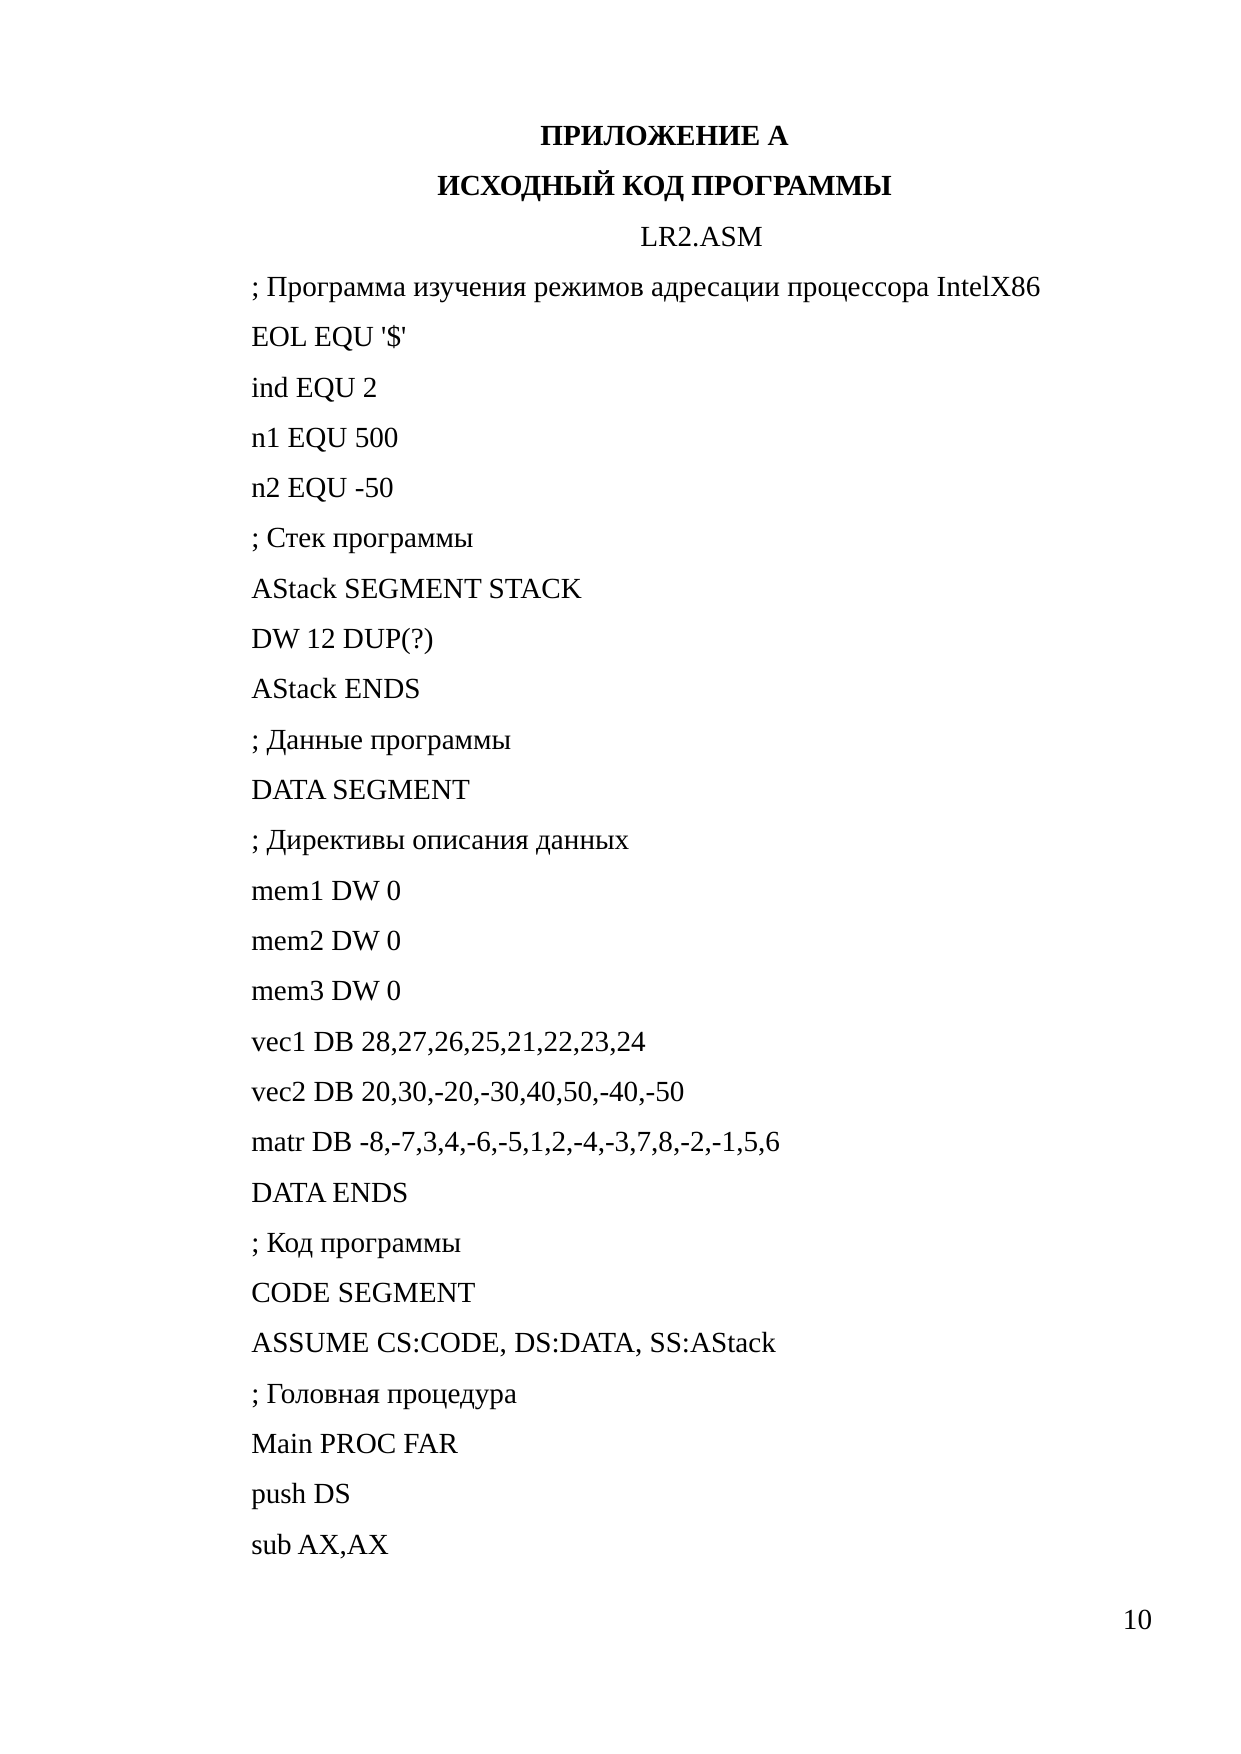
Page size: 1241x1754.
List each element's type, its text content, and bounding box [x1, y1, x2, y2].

text push DS [177, 1477, 1152, 1510]
text ; Директивы описания данных [177, 822, 1152, 856]
text mem1 DW 0 [177, 873, 1152, 906]
text ; Программа изучения режимов адресации процессора IntelX86 [177, 269, 1152, 303]
text AStack ENDS [177, 672, 1152, 705]
text AStack SEGMENT STACK [177, 571, 1152, 604]
text mem3 DW 0 [177, 973, 1152, 1007]
text ; Код программы [177, 1225, 1152, 1258]
text vec1 DB 28,27,26,25,21,22,23,24 [177, 1024, 1152, 1057]
text sub AX,AX [177, 1527, 1152, 1560]
text n1 EQU 500 [177, 420, 1152, 453]
text LR2.ASM [177, 219, 1152, 252]
subtitle Приложение А Исходный код программы [177, 118, 1152, 202]
text CODE SEGMENT [177, 1275, 1152, 1309]
text ; Стек программы [177, 521, 1152, 554]
text ind EQU 2 [177, 370, 1152, 403]
text Main PROC FAR [177, 1426, 1152, 1460]
text n2 EQU -50 [177, 470, 1152, 504]
text vec2 DB 20,30,-20,-30,40,50,-40,-50 [177, 1074, 1152, 1108]
text matr DB -8,-7,3,4,-6,-5,1,2,-4,-3,7,8,-2,-1,5,6 [177, 1124, 1152, 1158]
text DATA ENDS [177, 1175, 1152, 1208]
text ; Головная процедура [177, 1376, 1152, 1409]
text ASSUME CS:CODE, DS:DATA, SS:AStack [177, 1326, 1152, 1359]
text DATA SEGMENT [177, 772, 1152, 806]
text EOL EQU '$' [177, 319, 1152, 353]
text DW 12 DUP(?) [177, 621, 1152, 655]
text ; Данные программы [177, 722, 1152, 755]
text mem2 DW 0 [177, 923, 1152, 957]
